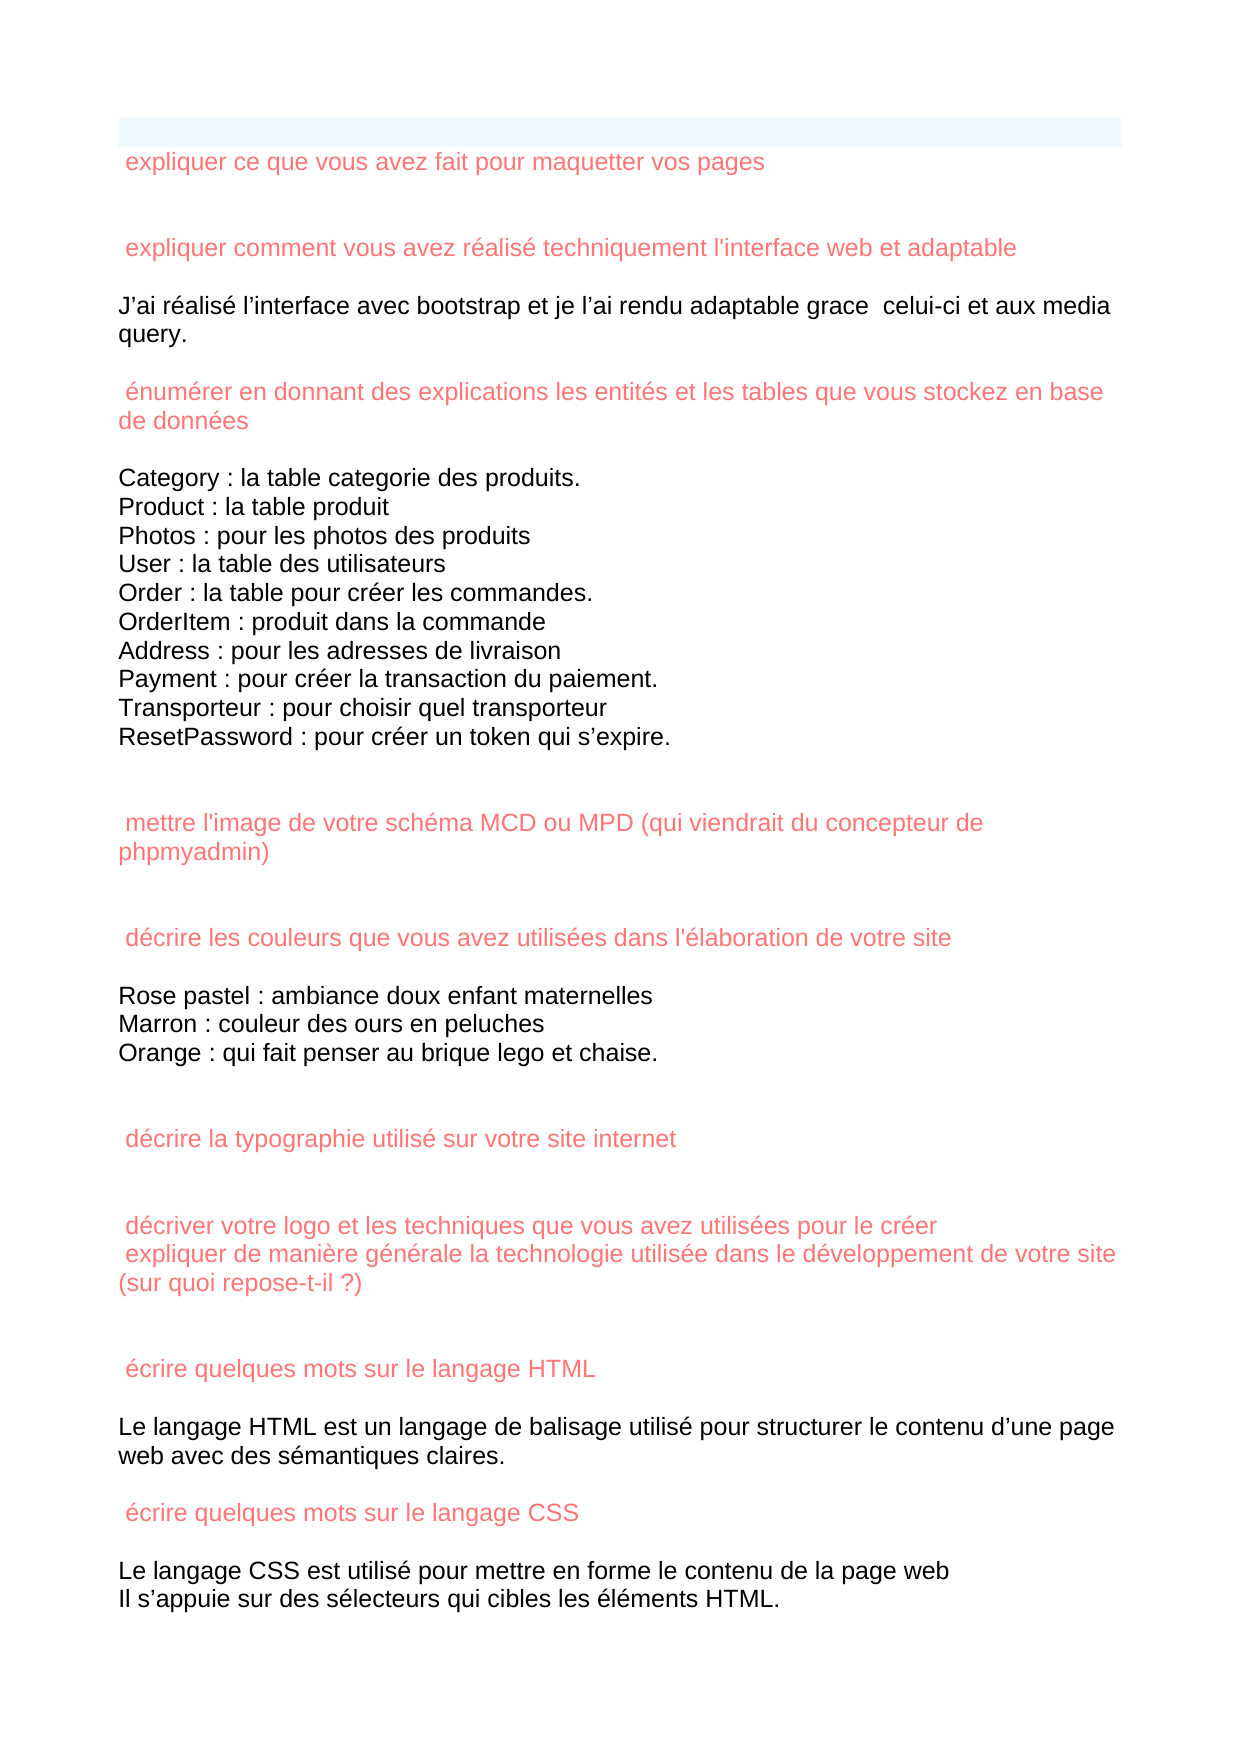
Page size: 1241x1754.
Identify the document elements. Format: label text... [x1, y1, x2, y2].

text expliquer de manière générale la technologie utilisée dans le développement de votre site (sur quoi repose-t-il ?) [118, 1239, 1122, 1297]
text Le langage HTML est un langage de balisage utilisé pour structurer le contenu d’une page web avec des sémantiques claires. [118, 1412, 1122, 1469]
text mettre l'image de votre schéma MCD ou MPD (qui viendrait du concepteur de phpmyadmin) [118, 808, 1122, 866]
text décriver votre logo et les techniques que vous avez utilisées pour le créer [118, 1211, 1122, 1239]
text Il s’appuie sur des sélecteurs qui cibles les éléments HTML. [118, 1584, 1122, 1613]
text Product : la table produit [118, 492, 1122, 521]
text Rose pastel : ambiance doux enfant maternelles [118, 981, 1122, 1009]
text Photos : pour les photos des produits [118, 521, 1122, 549]
text ResetPassword : pour créer un token qui s’expire. [118, 722, 1122, 751]
text Order : la table pour créer les commandes. [118, 578, 1122, 607]
text expliquer ce que vous avez fait pour maquetter vos pages [118, 147, 1122, 176]
text Category : la table categorie des produits. [118, 463, 1122, 492]
text écrire quelques mots sur le langage HTML [118, 1354, 1122, 1383]
text énumérer en donnant des explications les entités et les tables que vous stockez en base de données [118, 377, 1122, 434]
text Payment : pour créer la transaction du paiement. [118, 664, 1122, 693]
text Transporteur : pour choisir quel transporteur [118, 693, 1122, 722]
text Le langage CSS est utilisé pour mettre en forme le contenu de la page web [118, 1556, 1122, 1584]
text décrire les couleurs que vous avez utilisées dans l'élaboration de votre site [118, 923, 1122, 952]
text Orange : qui fait penser au brique lego et chaise. [118, 1038, 1122, 1067]
text User : la table des utilisateurs [118, 549, 1122, 578]
text Address : pour les adresses de livraison [118, 636, 1122, 664]
text écrire quelques mots sur le langage CSS [118, 1498, 1122, 1527]
text OrderItem : produit dans la commande [118, 607, 1122, 636]
text décrire la typographie utilisé sur votre site internet [118, 1124, 1122, 1153]
text Marron : couleur des ours en peluches [118, 1009, 1122, 1038]
text expliquer comment vous avez réalisé techniquement l'interface web et adaptable [118, 233, 1122, 262]
text J’ai réalisé l’interface avec bootstrap et je l’ai rendu adaptable grace celui-ci et aux media query. [118, 291, 1122, 348]
